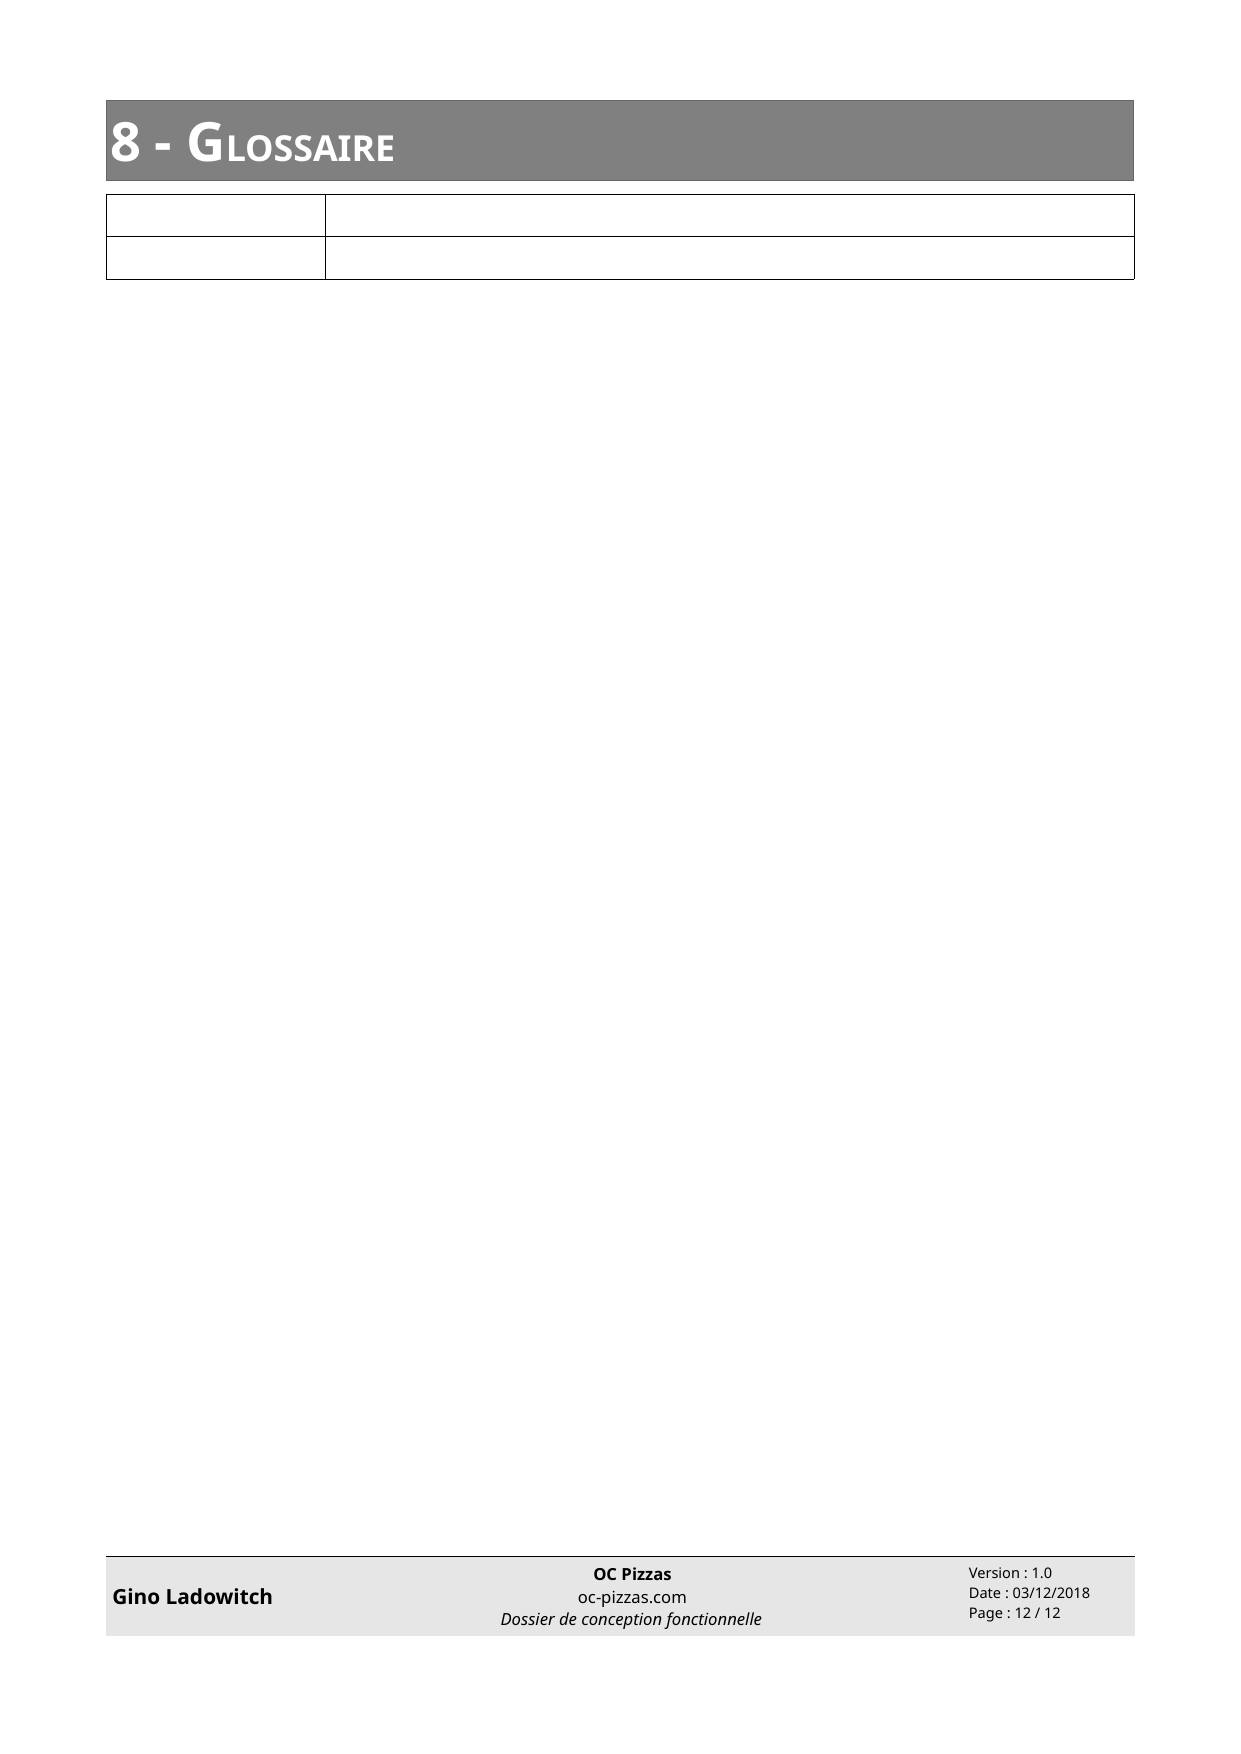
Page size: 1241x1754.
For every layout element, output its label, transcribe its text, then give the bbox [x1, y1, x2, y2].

table_cell [326, 237, 1134, 279]
table_header [326, 195, 1134, 236]
table_cell [107, 237, 325, 279]
table_header [107, 195, 325, 236]
subtitle Glossaire [107, 101, 1133, 180]
